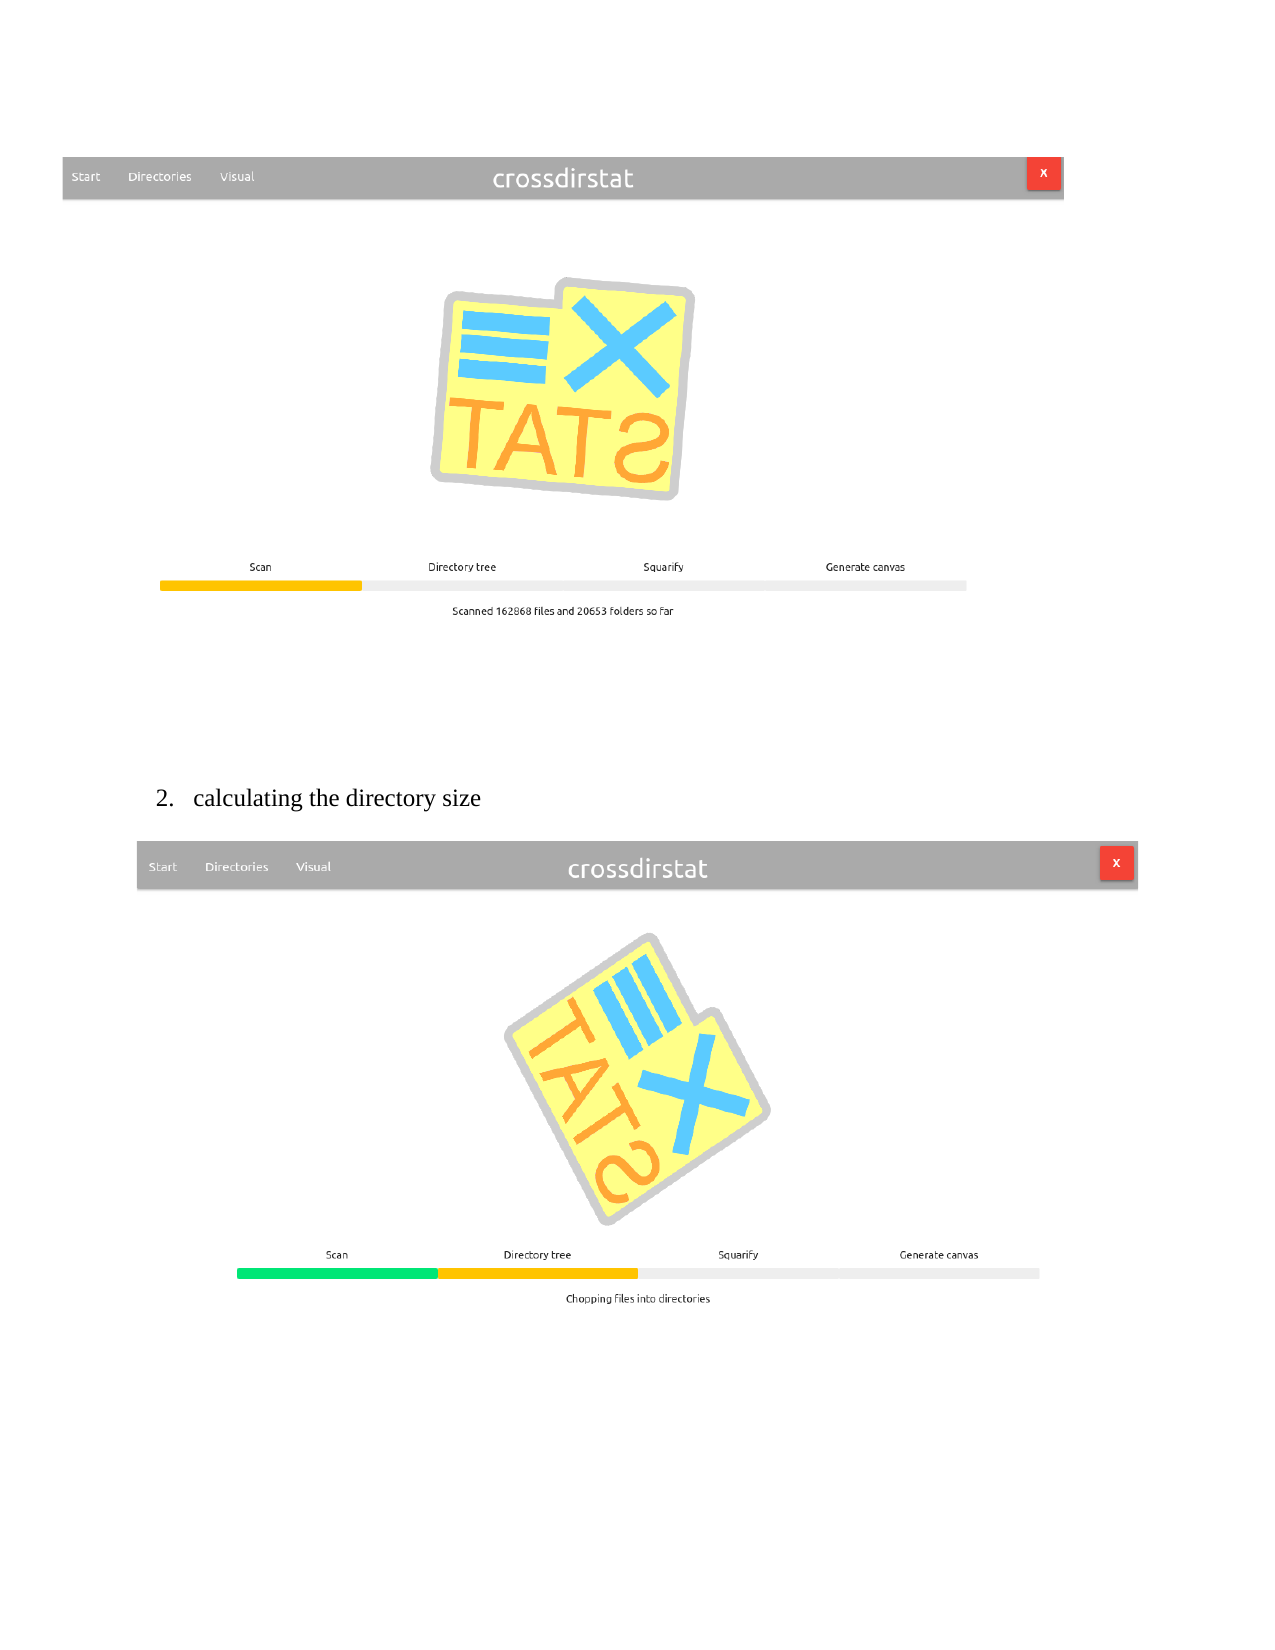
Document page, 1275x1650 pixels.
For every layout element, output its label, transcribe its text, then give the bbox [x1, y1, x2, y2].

picture [62, 157, 1064, 755]
list calculating the directory size [156, 176, 1157, 812]
picture [136, 841, 1139, 1449]
